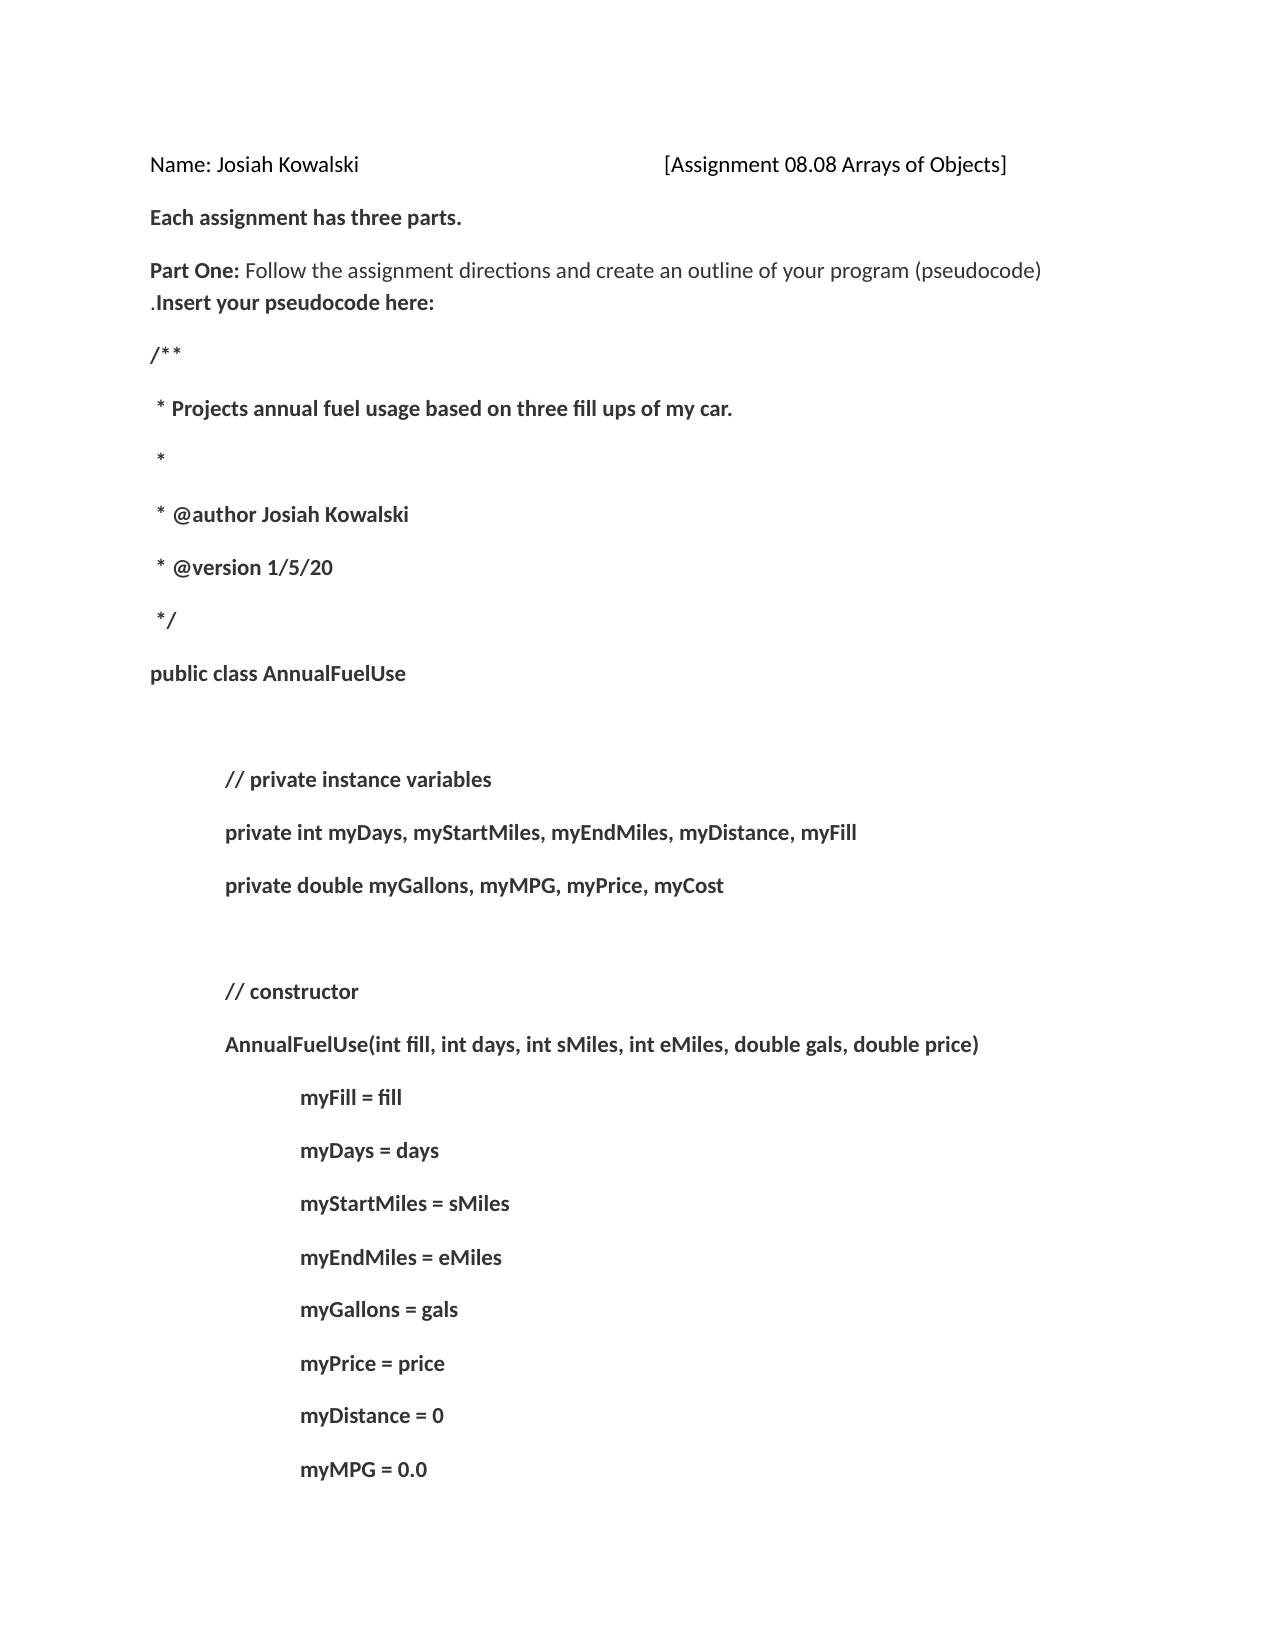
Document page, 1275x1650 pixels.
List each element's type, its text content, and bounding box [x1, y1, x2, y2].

text */ [150, 606, 1125, 634]
text public class AnnualFuelUse [150, 659, 1125, 687]
text Name: Josiah Kowalski [Assignment 08.08 Arrays of Objects] [150, 150, 1125, 178]
text // constructor [150, 977, 1125, 1006]
text * [150, 447, 1125, 475]
text private int myDays, myStartMiles, myEndMiles, myDistance, myFill [150, 818, 1125, 846]
text myDays = days [150, 1137, 1125, 1164]
text myMPG = 0.0 [150, 1455, 1125, 1483]
text // private instance variables [150, 765, 1125, 793]
text * @author Josiah Kowalski [150, 500, 1125, 528]
text Each assignment has three parts. [150, 203, 1125, 231]
text * @version 1/5/20 [150, 553, 1125, 581]
text myEndMiles = eMiles [150, 1243, 1125, 1271]
text myGallons = gals [150, 1296, 1125, 1324]
text .Insert your pseudocode here: [150, 288, 1125, 316]
text AnnualFuelUse(int fill, int days, int sMiles, int eMiles, double gals, double price) [150, 1031, 1125, 1058]
text myPrice = price [150, 1349, 1125, 1377]
text myFill = fill [150, 1083, 1125, 1112]
text * Projects annual fuel usage based on three fill ups of my car. [150, 394, 1125, 422]
text myDistance = 0 [150, 1402, 1125, 1430]
text /** [150, 341, 1125, 369]
text private double myGallons, myMPG, myPrice, myCost [150, 871, 1125, 899]
text Part One: Follow the assignment directions and create an outline of your program (pseudocode) [150, 256, 1125, 284]
text myStartMiles = sMiles [150, 1189, 1125, 1218]
